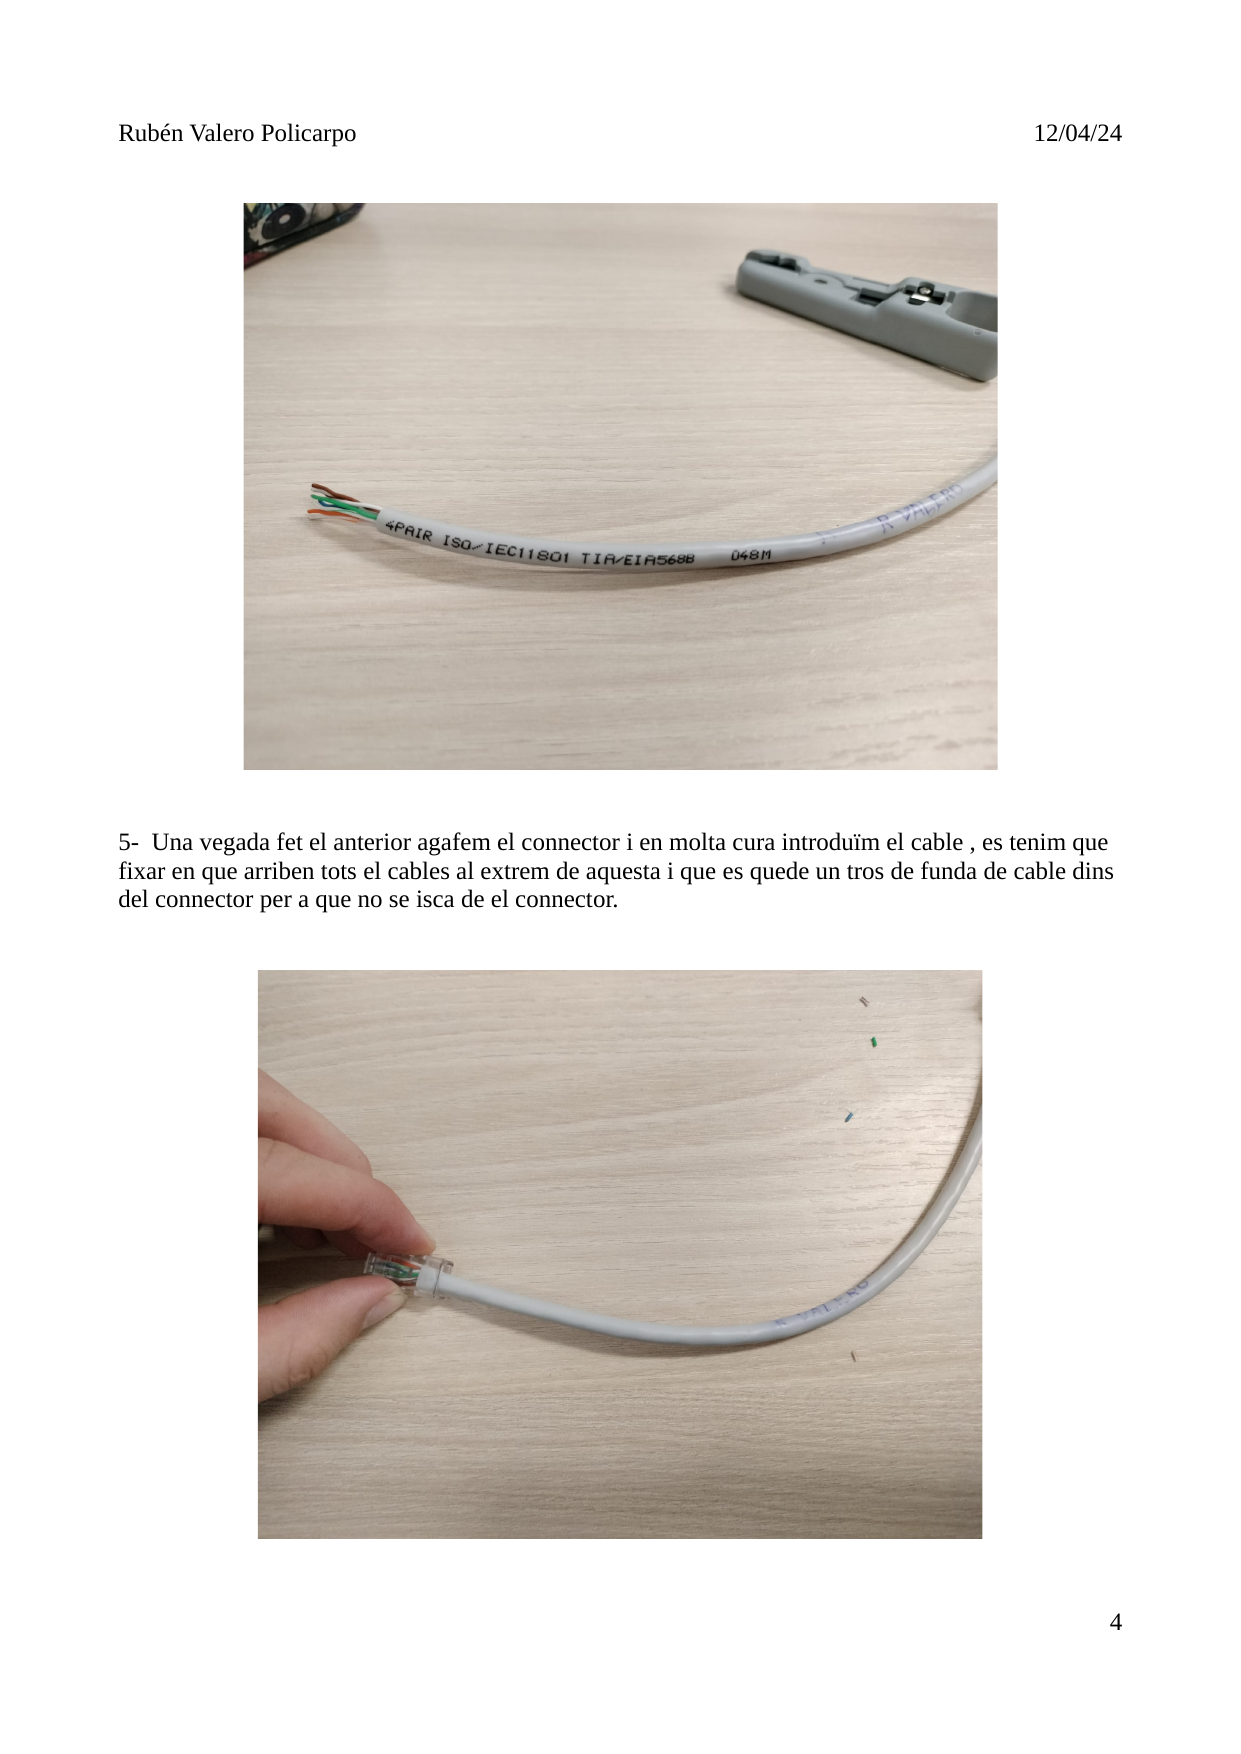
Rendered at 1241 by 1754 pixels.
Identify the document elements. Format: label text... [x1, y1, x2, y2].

picture [257, 970, 983, 1539]
picture [243, 203, 998, 770]
text 5- Una vegada fet el anterior agafem el connector i en molta cura introduïm el cable , es tenim que fixar en que arriben tots el cables al extrem de aquesta i que es quede un tros de funda de cable dins del connector per a que no se isca de el connector. [118, 827, 1122, 913]
